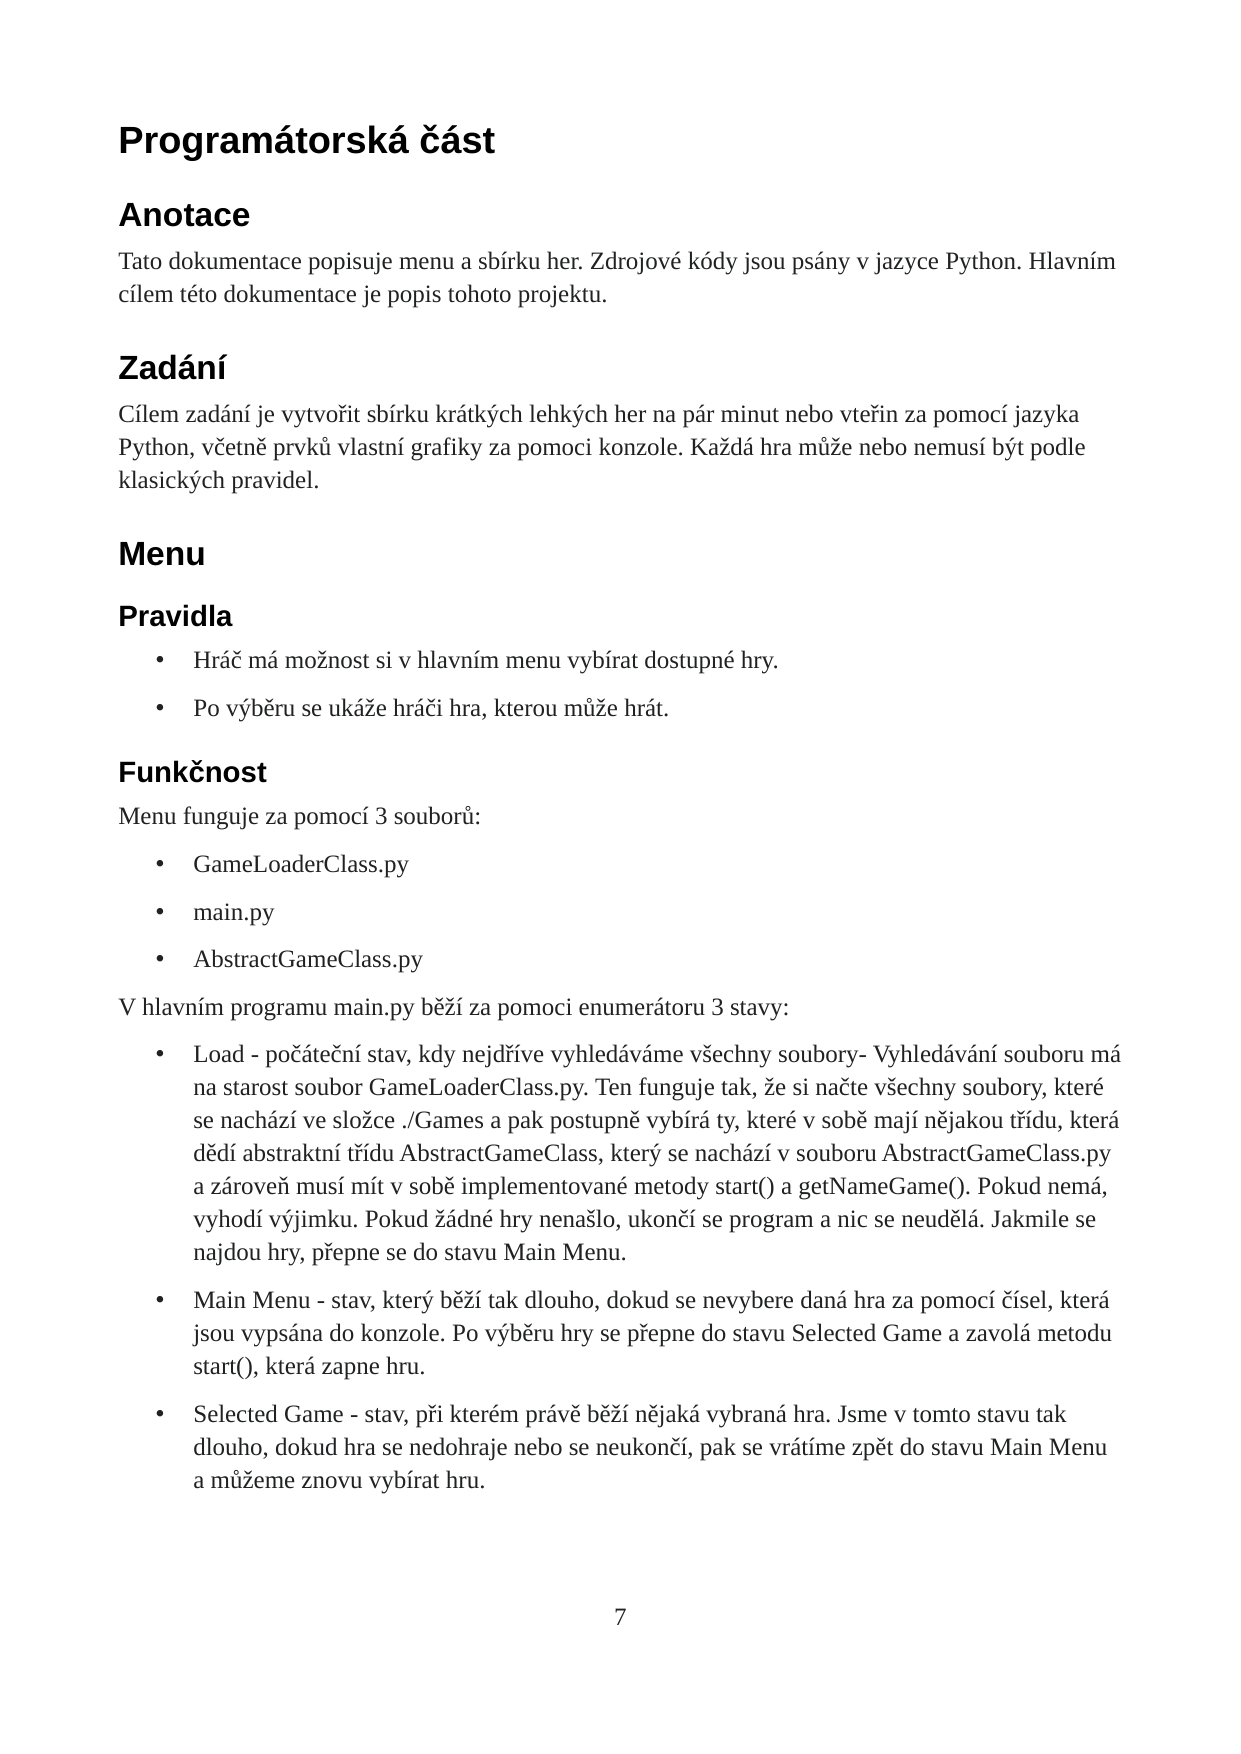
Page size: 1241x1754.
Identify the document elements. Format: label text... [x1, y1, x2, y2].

list Po výběru se ukáže hráči hra, kterou může hrát. [156, 693, 1122, 722]
subtitle Zadání [118, 348, 1122, 386]
list Tato dokumentace popisuje menu a sbírku her. Zdrojové kódy jsou psány v jazyce Python. Hlavním cílem této dokumentace je popis tohoto projektu. [118, 246, 1122, 308]
subtitle Anotace [118, 195, 1122, 234]
list GameLoaderClass.py [156, 849, 1122, 878]
text Cílem zadání je vytvořit sbírku krátkých lehkých her na pár minut nebo vteřin za pomocí jazyka Python, včetně prvků vlastní grafiky za pomoci konzole. Každá hra může nebo nemusí být podle klasických pravidel. [118, 399, 1122, 494]
list main.py [156, 897, 1122, 925]
list Main Menu - stav, který běží tak dlouho, dokud se nevybere daná hra za pomocí čísel, která jsou vypsána do konzole. Po výběru hry se přepne do stavu Selected Game a zavolá metodu start(), která zapne hru. [156, 1285, 1122, 1380]
list Hráč má možnost si v hlavním menu vybírat dostupné hry. [156, 645, 1122, 674]
text V hlavním programu main.py běží za pomoci enumerátoru 3 stavy: [118, 992, 1122, 1021]
subtitle Pravidla [118, 599, 1122, 633]
list AbstractGameClass.py [156, 944, 1122, 973]
subtitle Funkčnost [118, 755, 1122, 789]
list Load - počáteční stav, kdy nejdříve vyhledáváme všechny soubory- Vyhledávání souboru má na starost soubor GameLoaderClass.py. Ten funguje tak, že si načte všechny soubory, které se nachází ve složce ./Games a pak postupně vybírá ty, které v sobě mají nějakou třídu, která dědí abstraktní třídu AbstractGameClass, který se nachází v souboru AbstractGameClass.py a zároveň musí mít v sobě implementované metody start() a getNameGame(). Pokud nemá, vyhodí výjimku. Pokud žádné hry nenašlo, ukončí se program a nic se neudělá. Jakmile se najdou hry, přepne se do stavu Main Menu. [156, 1039, 1122, 1266]
list Selected Game - stav, při kterém právě běží nějaká vybraná hra. Jsme v tomto stavu tak dlouho, dokud hra se nedohraje nebo se neukončí, pak se vrátíme zpět do stavu Main Menu a můžeme znovu vybírat hru. [156, 1399, 1122, 1493]
text Menu funguje za pomocí 3 souborů: [118, 801, 1122, 830]
subtitle Menu [118, 533, 1122, 572]
subtitle Programátorská část [118, 118, 1122, 162]
text 7 [118, 1602, 1122, 1631]
